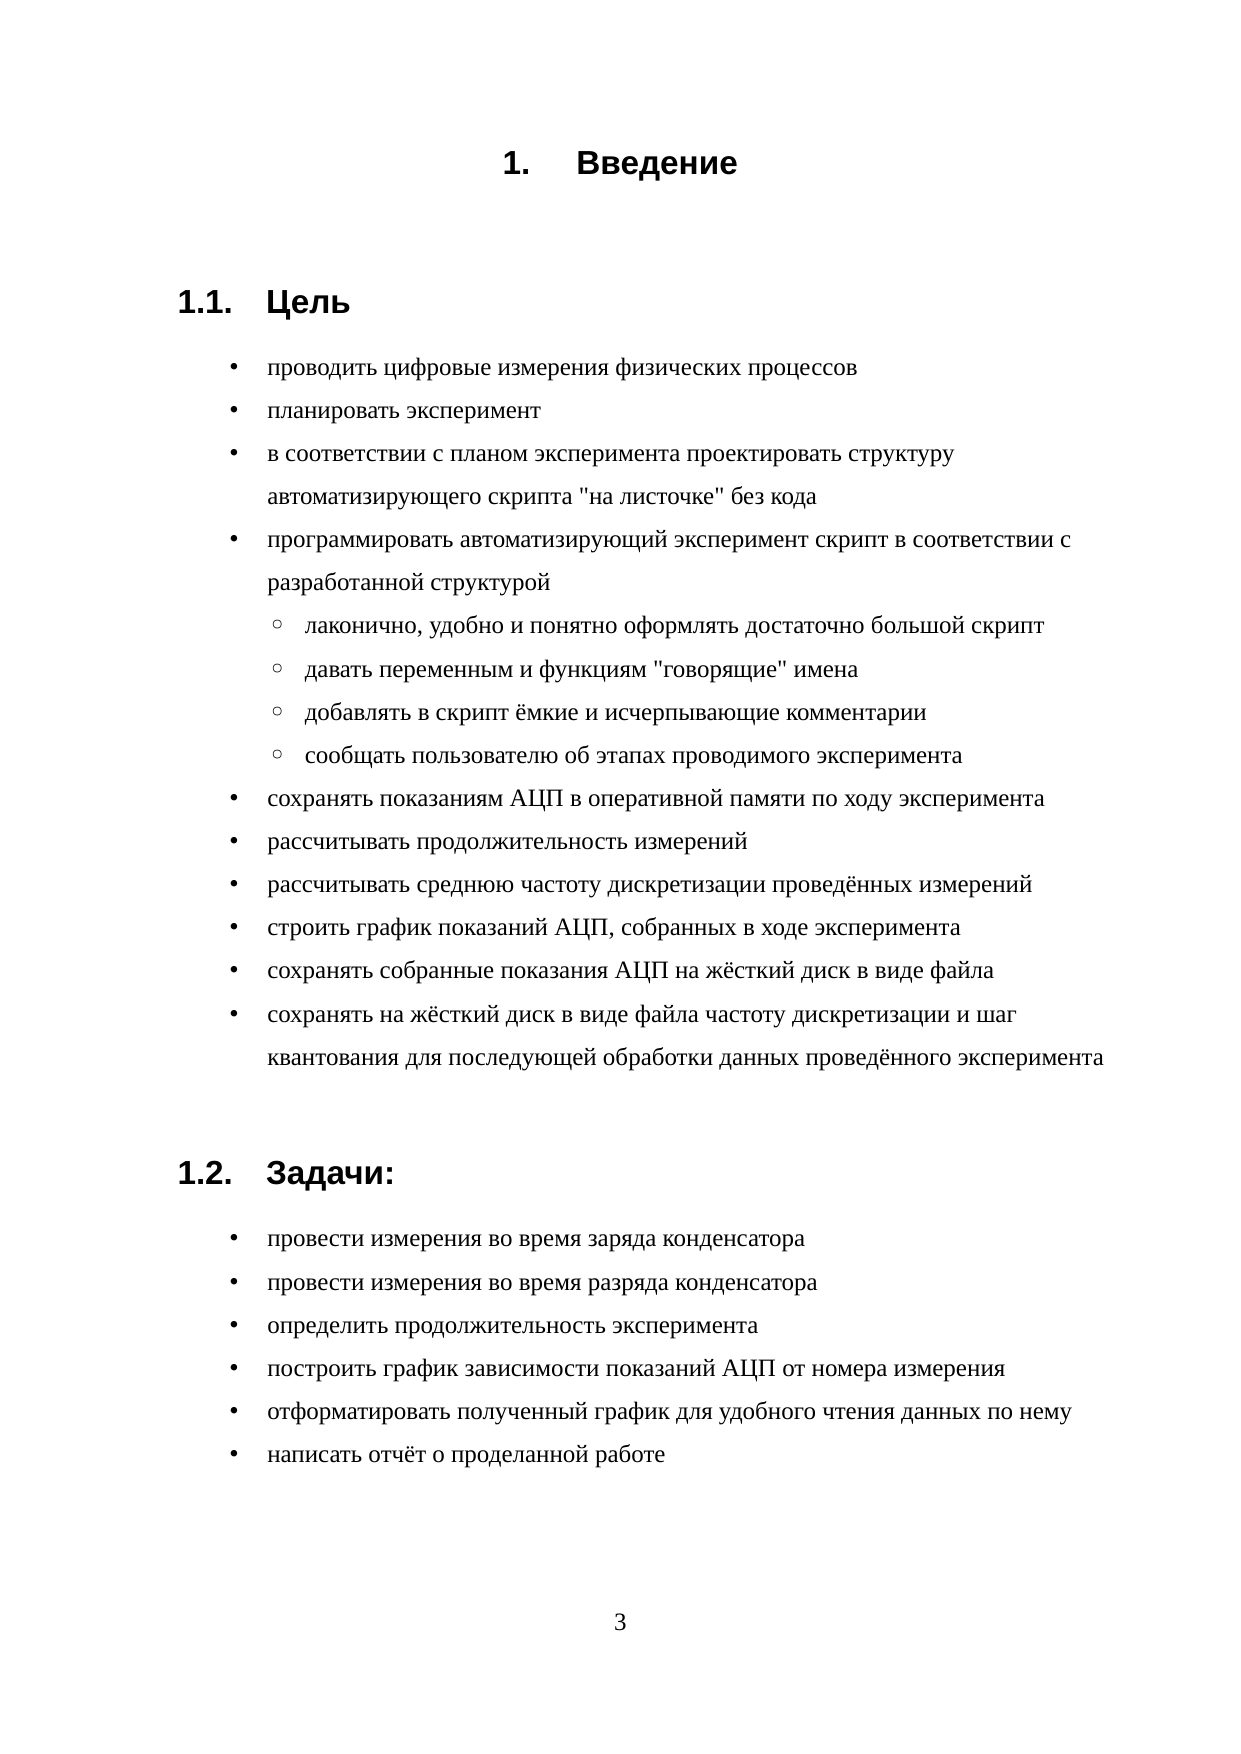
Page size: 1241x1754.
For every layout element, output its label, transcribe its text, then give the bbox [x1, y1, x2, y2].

list планировать эксперимент [229, 395, 1122, 424]
subtitle Цель [118, 282, 1122, 320]
list в соответствии с планом эксперимента проектировать структуру автоматизирующего скрипта "на листочке" без кода [229, 438, 1122, 510]
list давать переменным и функциям "говорящие" имена [267, 654, 1122, 682]
list провести измерения во время заряда конденсатора [229, 1223, 1122, 1252]
list программировать автоматизирующий эксперимент скрипт в соответствии с разработанной структурой [229, 524, 1122, 596]
list написать отчёт о проделанной работе [229, 1439, 1122, 1468]
list провести измерения во время разряда конденсатора [229, 1267, 1122, 1295]
list сохранять показаниям АЦП в оперативной памяти по ходу эксперимента [229, 783, 1122, 812]
list проводить цифровые измерения физических процессов [229, 352, 1122, 381]
list строить график показаний АЦП, собранных в ходе эксперимента [229, 912, 1122, 941]
list лаконично, удобно и понятно оформлять достаточно большой скрипт [267, 611, 1122, 639]
list отформатировать полученный график для удобного чтения данных по нему [229, 1396, 1122, 1425]
list определить продолжительность эксперимента [229, 1310, 1122, 1338]
list построить график зависимости показаний АЦП от номера измерения [229, 1353, 1122, 1382]
list рассчитывать среднюю частоту дискретизации проведённых измерений [229, 869, 1122, 898]
list сообщать пользователю об этапах проводимого эксперимента [267, 740, 1122, 769]
list добавлять в скрипт ёмкие и исчерпывающие комментарии [267, 697, 1122, 726]
subtitle Задачи: [118, 1153, 1122, 1192]
subtitle Введение [118, 143, 1122, 182]
list рассчитывать продолжительность измерений [229, 826, 1122, 855]
list сохранять на жёсткий диск в виде файла частоту дискретизации и шаг квантования для последующей обработки данных проведённого эксперимента [229, 999, 1122, 1071]
list сохранять собранные показания АЦП на жёсткий диск в виде файла [229, 956, 1122, 984]
